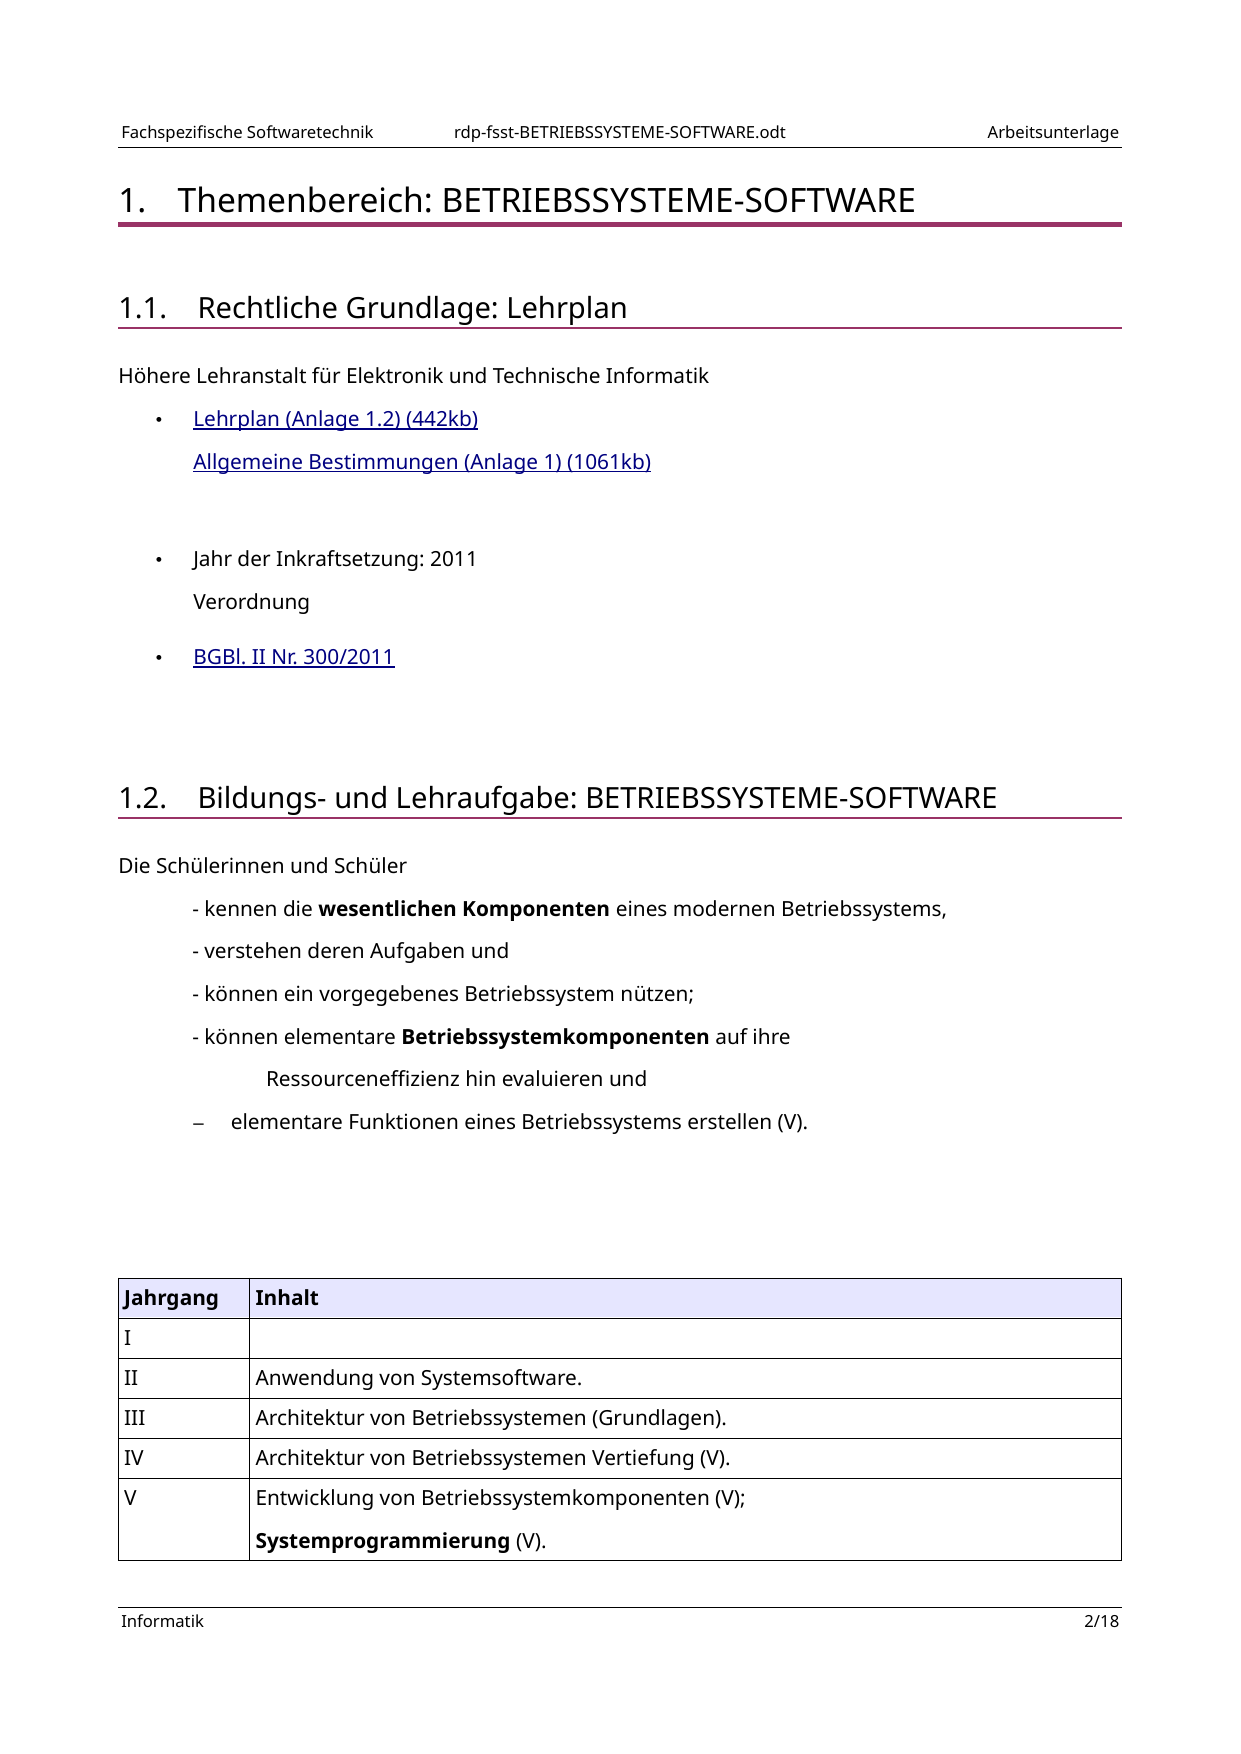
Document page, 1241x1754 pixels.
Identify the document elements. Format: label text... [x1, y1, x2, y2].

text Die Schülerinnen und Schüler [118, 851, 1122, 880]
list Lehrplan (Anlage 1.2) (442kb) Allgemeine Bestimmungen (Anlage 1) (1061kb) [156, 404, 1122, 518]
table_cell II [119, 1359, 249, 1397]
table_cell Architektur von Betriebssystemen (Grundlagen). [250, 1399, 1121, 1437]
subtitle Bildungs- und Lehraufgabe: BETRIEBSSYSTEME-SOFTWARE [118, 777, 1122, 817]
table_cell IV [119, 1439, 249, 1477]
text Höhere Lehranstalt für Elektronik und Technische Informatik [118, 362, 1122, 390]
table_header Inhalt [250, 1279, 1121, 1317]
text - kennen die wesentlichen Komponenten eines modernen Betriebssystems, [118, 894, 1122, 922]
subtitle Themenbereich: BETRIEBSSYSTEME-SOFTWARE [118, 176, 1122, 222]
list Jahr der Inkraftsetzung: 2011 Verordnung [156, 544, 1122, 616]
table_cell V [119, 1479, 249, 1560]
table_cell [250, 1319, 1121, 1357]
text Ressourceneffizienz hin evaluieren und [118, 1064, 1122, 1093]
table_cell Architektur von Betriebssystemen Vertiefung (V). [250, 1439, 1121, 1477]
table_cell III [119, 1399, 249, 1437]
text - verstehen deren Aufgaben und [118, 937, 1122, 965]
table_header Jahrgang [119, 1279, 249, 1317]
table_cell Anwendung von Systemsoftware. [250, 1359, 1121, 1397]
text - können ein vorgegebenes Betriebssystem nützen; [118, 979, 1122, 1008]
text - können elementare Betriebssystemkomponenten auf ihre [118, 1022, 1122, 1050]
table_cell Entwicklung von Betriebssystemkomponenten (V); Systemprogrammierung (V). [250, 1479, 1121, 1560]
subtitle Rechtliche Grundlage: Lehrplan [118, 287, 1122, 327]
table_cell I [119, 1319, 249, 1357]
list elementare Funktionen eines Betriebssystems erstellen (V). [193, 1107, 1122, 1136]
list BGBl. II Nr. 300/2011 [156, 642, 1122, 671]
